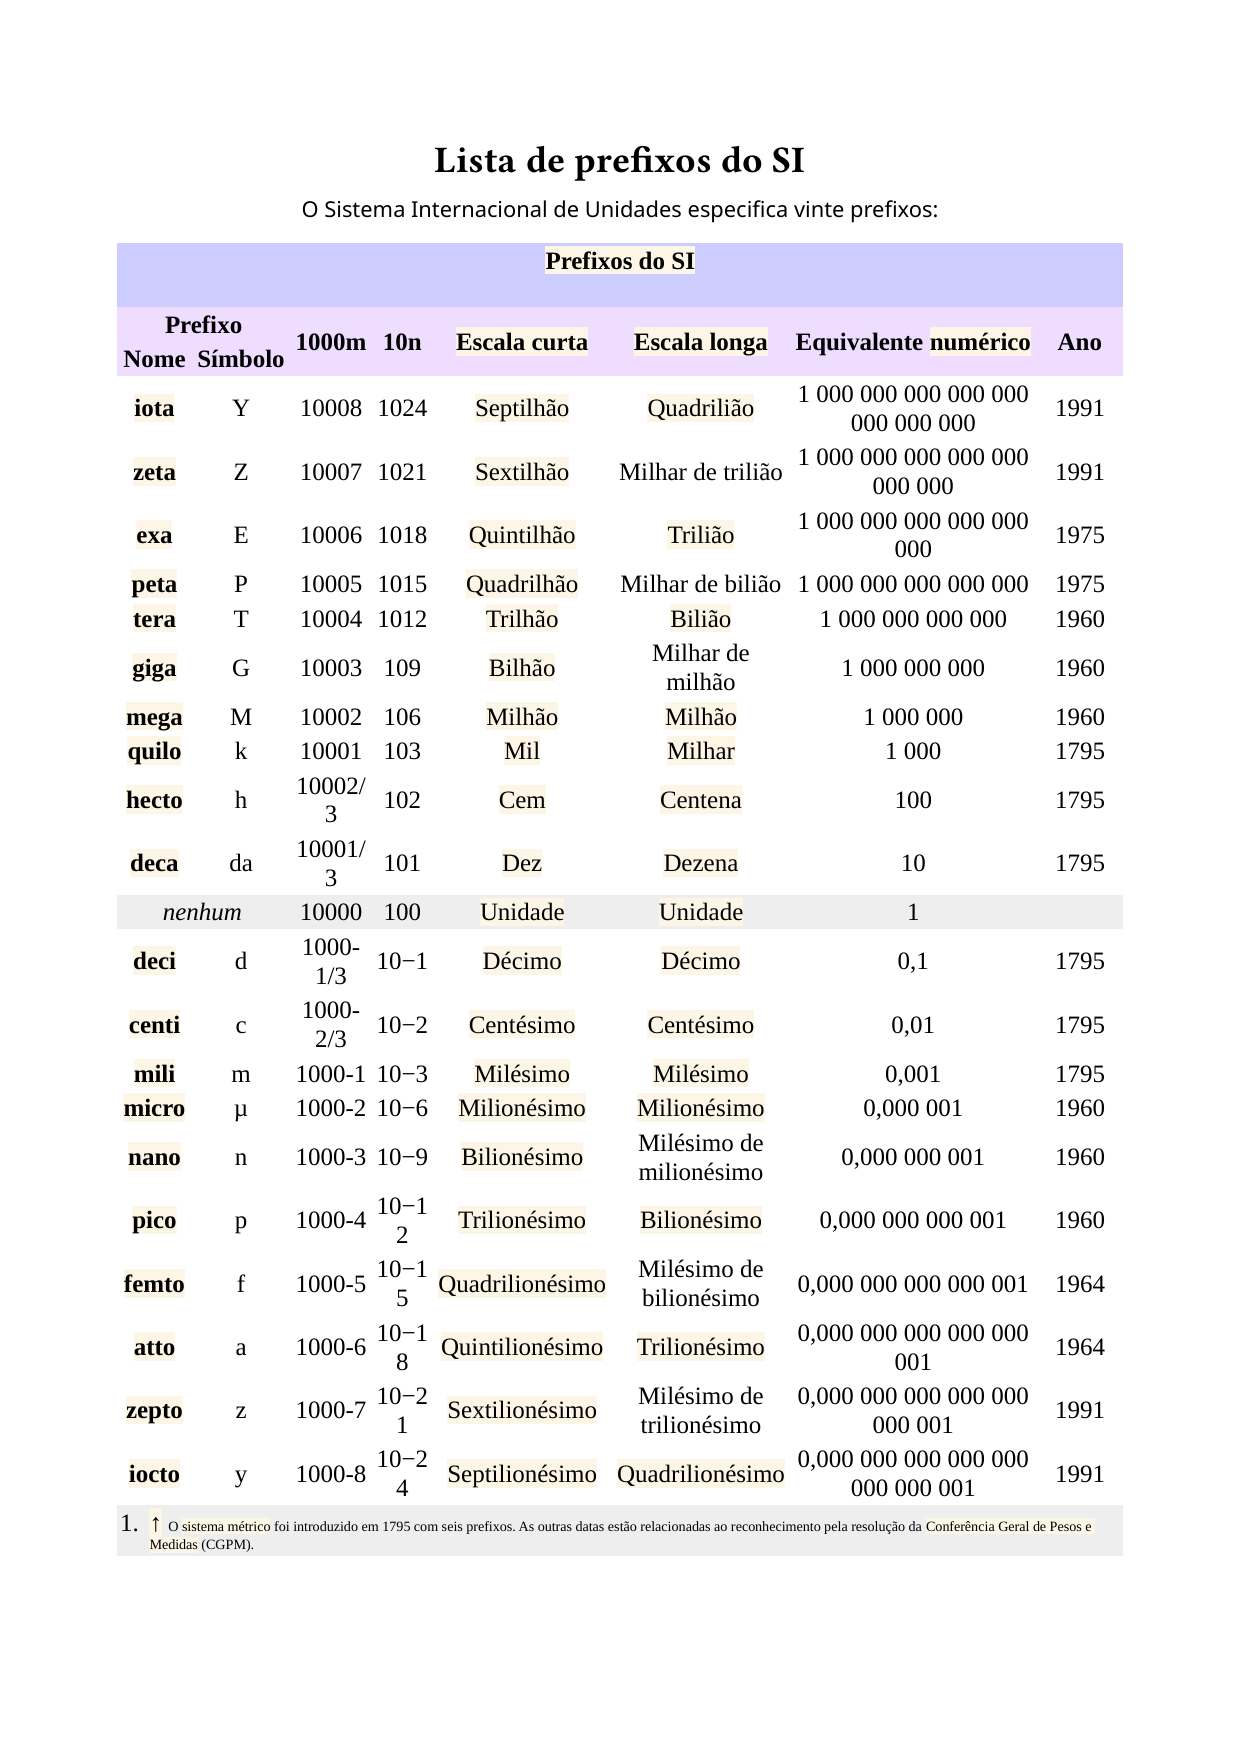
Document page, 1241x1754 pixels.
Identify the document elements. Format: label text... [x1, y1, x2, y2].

table_cell Centésimo [433, 993, 611, 1056]
table_cell 10−21 [372, 1378, 433, 1442]
table_cell Septilionésimo [433, 1442, 611, 1505]
table_cell giga [117, 635, 192, 699]
table_cell Escala curta [433, 307, 611, 376]
table_cell 100 [372, 895, 433, 929]
table_cell 1975 [1036, 566, 1123, 601]
table_cell 101 [372, 831, 433, 894]
table_cell Milionésimo [433, 1090, 611, 1125]
table_cell exa [117, 503, 192, 566]
text O Sistema Internacional de Unidades especifica vinte prefixos: [118, 194, 1122, 224]
table_cell 1000-6 [290, 1315, 372, 1378]
table_cell 1000-1/3 [290, 929, 372, 992]
table_cell T [192, 601, 290, 635]
table_cell Z [192, 440, 290, 503]
table_cell Milhão [611, 699, 790, 733]
table_cell 10−12 [372, 1188, 433, 1252]
table_cell p [192, 1188, 290, 1252]
table_cell 1 000 000 000 000 000 000 [790, 503, 1036, 566]
table_cell 0,000 000 000 000 000 001 [790, 1315, 1036, 1378]
table_cell 1964 [1036, 1315, 1123, 1378]
table_cell hecto [117, 768, 192, 831]
table_cell 10−9 [372, 1125, 433, 1188]
table_cell 10002 [290, 699, 372, 733]
table_cell Trilionésimo [433, 1188, 611, 1252]
table_cell quilo [117, 733, 192, 768]
table_cell 0,000 000 000 000 001 [790, 1252, 1036, 1315]
table_cell 10−2 [372, 993, 433, 1056]
table_cell 1 [790, 895, 1036, 929]
table_cell 1 000 000 [790, 699, 1036, 733]
table_cell µ [192, 1090, 290, 1125]
table_cell da [192, 831, 290, 894]
table_cell 1000-5 [290, 1252, 372, 1315]
table_cell 10003 [290, 635, 372, 699]
table_cell Quintilhão [433, 503, 611, 566]
table_cell 1000-4 [290, 1188, 372, 1252]
table_cell 1795 [1036, 993, 1123, 1056]
table_cell mega [117, 699, 192, 733]
table_cell Dezena [611, 831, 790, 894]
table_cell deci [117, 929, 192, 992]
table_cell 10−24 [372, 1442, 433, 1505]
table_cell n [192, 1125, 290, 1188]
table_cell Milhar de milhão [611, 635, 790, 699]
table_cell 1 000 000 000 000 000 000 000 [790, 440, 1036, 503]
table_cell 1795 [1036, 733, 1123, 768]
table_cell Quadrilionésimo [611, 1442, 790, 1505]
table_cell 1991 [1036, 1378, 1123, 1442]
table_cell nenhum [117, 895, 290, 929]
table_cell Trilhão [433, 601, 611, 635]
table_cell zeta [117, 440, 192, 503]
table_cell 1021 [372, 440, 433, 503]
table_cell 1795 [1036, 831, 1123, 894]
table_cell Ano [1036, 307, 1123, 376]
table_cell 10008 [290, 376, 372, 439]
table_cell f [192, 1252, 290, 1315]
table_cell 1000-7 [290, 1378, 372, 1442]
table_cell 1000-2/3 [290, 993, 372, 1056]
table_cell Septilhão [433, 376, 611, 439]
table_cell deca [117, 831, 192, 894]
table_cell iocto [117, 1442, 192, 1505]
table_cell 10000 [290, 895, 372, 929]
table_cell 0,000 000 000 000 000 000 000 001 [790, 1442, 1036, 1505]
table_cell 10001 [290, 733, 372, 768]
table_cell E [192, 503, 290, 566]
table_cell c [192, 993, 290, 1056]
table_cell Y [192, 376, 290, 439]
table_cell Décimo [611, 929, 790, 992]
table_cell [1036, 895, 1123, 929]
table_cell 10−15 [372, 1252, 433, 1315]
table_cell 1000m [290, 307, 372, 376]
table_cell Sextilhão [433, 440, 611, 503]
table_cell 109 [372, 635, 433, 699]
table_cell 1991 [1036, 376, 1123, 439]
table_cell m [192, 1056, 290, 1090]
table_cell 1000-2 [290, 1090, 372, 1125]
table_cell 0,000 000 000 001 [790, 1188, 1036, 1252]
table_cell nano [117, 1125, 192, 1188]
table_cell ↑ O sistema métrico foi introduzido em 1795 com seis prefixos. As outras datas estão relacionadas ao reconhecimento pela resolução da Conferência Geral de Pesos e Medidas (CGPM). [117, 1505, 1123, 1556]
table_cell 0,000 001 [790, 1090, 1036, 1125]
table_cell 10n [372, 307, 433, 376]
table_cell 1960 [1036, 699, 1123, 733]
table_cell G [192, 635, 290, 699]
table_cell 106 [372, 699, 433, 733]
table_cell Centena [611, 768, 790, 831]
subtitle Lista de prefixos do SI [118, 139, 1122, 182]
table_cell Milhar [611, 733, 790, 768]
table_cell Sextilionésimo [433, 1378, 611, 1442]
table_cell Quadrilionésimo [433, 1252, 611, 1315]
table_cell Nome [117, 342, 192, 376]
table_cell Milésimo de milionésimo [611, 1125, 790, 1188]
table_cell 10007 [290, 440, 372, 503]
table_cell 0,001 [790, 1056, 1036, 1090]
table_cell Símbolo [192, 342, 290, 376]
table_cell atto [117, 1315, 192, 1378]
table_cell Bilião [611, 601, 790, 635]
table_cell Milésimo de bilionésimo [611, 1252, 790, 1315]
table_cell 1 000 000 000 000 000 000 000 000 [790, 376, 1036, 439]
table_cell 1960 [1036, 1090, 1123, 1125]
table_cell 1795 [1036, 768, 1123, 831]
table_cell Escala longa [611, 307, 790, 376]
table_cell M [192, 699, 290, 733]
table_cell 10002/3 [290, 768, 372, 831]
table_cell 103 [372, 733, 433, 768]
table_cell Trilionésimo [611, 1315, 790, 1378]
table_cell Quadrilhão [433, 566, 611, 601]
table_cell 1 000 [790, 733, 1036, 768]
table_cell 1000-3 [290, 1125, 372, 1188]
table_cell Mil [433, 733, 611, 768]
table_cell pico [117, 1188, 192, 1252]
table_cell 1000-1 [290, 1056, 372, 1090]
table_cell 0,000 000 001 [790, 1125, 1036, 1188]
table_cell Quadrilião [611, 376, 790, 439]
table_cell zepto [117, 1378, 192, 1442]
table_cell 10005 [290, 566, 372, 601]
table_cell Milionésimo [611, 1090, 790, 1125]
table_cell 1018 [372, 503, 433, 566]
table_cell y [192, 1442, 290, 1505]
table_cell Unidade [611, 895, 790, 929]
table_cell 1960 [1036, 1125, 1123, 1188]
table_cell 10001/3 [290, 831, 372, 894]
table_cell 10−18 [372, 1315, 433, 1378]
table_cell Milhão [433, 699, 611, 733]
table_cell tera [117, 601, 192, 635]
table_cell a [192, 1315, 290, 1378]
table_cell 10−1 [372, 929, 433, 992]
table_cell z [192, 1378, 290, 1442]
table_cell 10−3 [372, 1056, 433, 1090]
table_cell Milésimo [433, 1056, 611, 1090]
table_cell Equivalente numérico [790, 307, 1036, 376]
table_cell 1015 [372, 566, 433, 601]
table_cell Milésimo [611, 1056, 790, 1090]
table_cell 1991 [1036, 1442, 1123, 1505]
table_cell micro [117, 1090, 192, 1125]
table_cell 1975 [1036, 503, 1123, 566]
table_cell 10006 [290, 503, 372, 566]
table_cell 1960 [1036, 601, 1123, 635]
table_cell h [192, 768, 290, 831]
table_cell Trilião [611, 503, 790, 566]
table_cell 1795 [1036, 1056, 1123, 1090]
table_cell 0,01 [790, 993, 1036, 1056]
table_cell Milhar de bilião [611, 566, 790, 601]
table_cell 1012 [372, 601, 433, 635]
table_cell Milésimo de trilionésimo [611, 1378, 790, 1442]
table_cell 1991 [1036, 440, 1123, 503]
table_cell 0,1 [790, 929, 1036, 992]
table_cell k [192, 733, 290, 768]
table_cell 1000-8 [290, 1442, 372, 1505]
table_cell 1 000 000 000 [790, 635, 1036, 699]
table_cell Bilhão [433, 635, 611, 699]
table_cell 10004 [290, 601, 372, 635]
table_cell Quintilionésimo [433, 1315, 611, 1378]
table_cell Dez [433, 831, 611, 894]
table_cell d [192, 929, 290, 992]
table_cell 0,000 000 000 000 000 000 001 [790, 1378, 1036, 1442]
table_cell centi [117, 993, 192, 1056]
table_cell Prefixo [117, 307, 290, 342]
table_cell Unidade [433, 895, 611, 929]
table_cell 1964 [1036, 1252, 1123, 1315]
table_cell 1 000 000 000 000 000 [790, 566, 1036, 601]
table_cell 102 [372, 768, 433, 831]
table_cell iota [117, 376, 192, 439]
table_cell 1960 [1036, 635, 1123, 699]
table_cell peta [117, 566, 192, 601]
table_cell P [192, 566, 290, 601]
table_cell 1 000 000 000 000 [790, 601, 1036, 635]
table_cell Cem [433, 768, 611, 831]
table_cell Milhar de trilião [611, 440, 790, 503]
table_cell femto [117, 1252, 192, 1315]
table_cell Décimo [433, 929, 611, 992]
table_header Prefixos do SI [117, 243, 1123, 307]
table_cell 1024 [372, 376, 433, 439]
table_cell 1795 [1036, 929, 1123, 992]
table_cell Centésimo [611, 993, 790, 1056]
table_cell 10 [790, 831, 1036, 894]
table_cell 10−6 [372, 1090, 433, 1125]
table_cell Bilionésimo [433, 1125, 611, 1188]
table_cell mili [117, 1056, 192, 1090]
table_cell Bilionésimo [611, 1188, 790, 1252]
table_cell 100 [790, 768, 1036, 831]
table_cell 1960 [1036, 1188, 1123, 1252]
